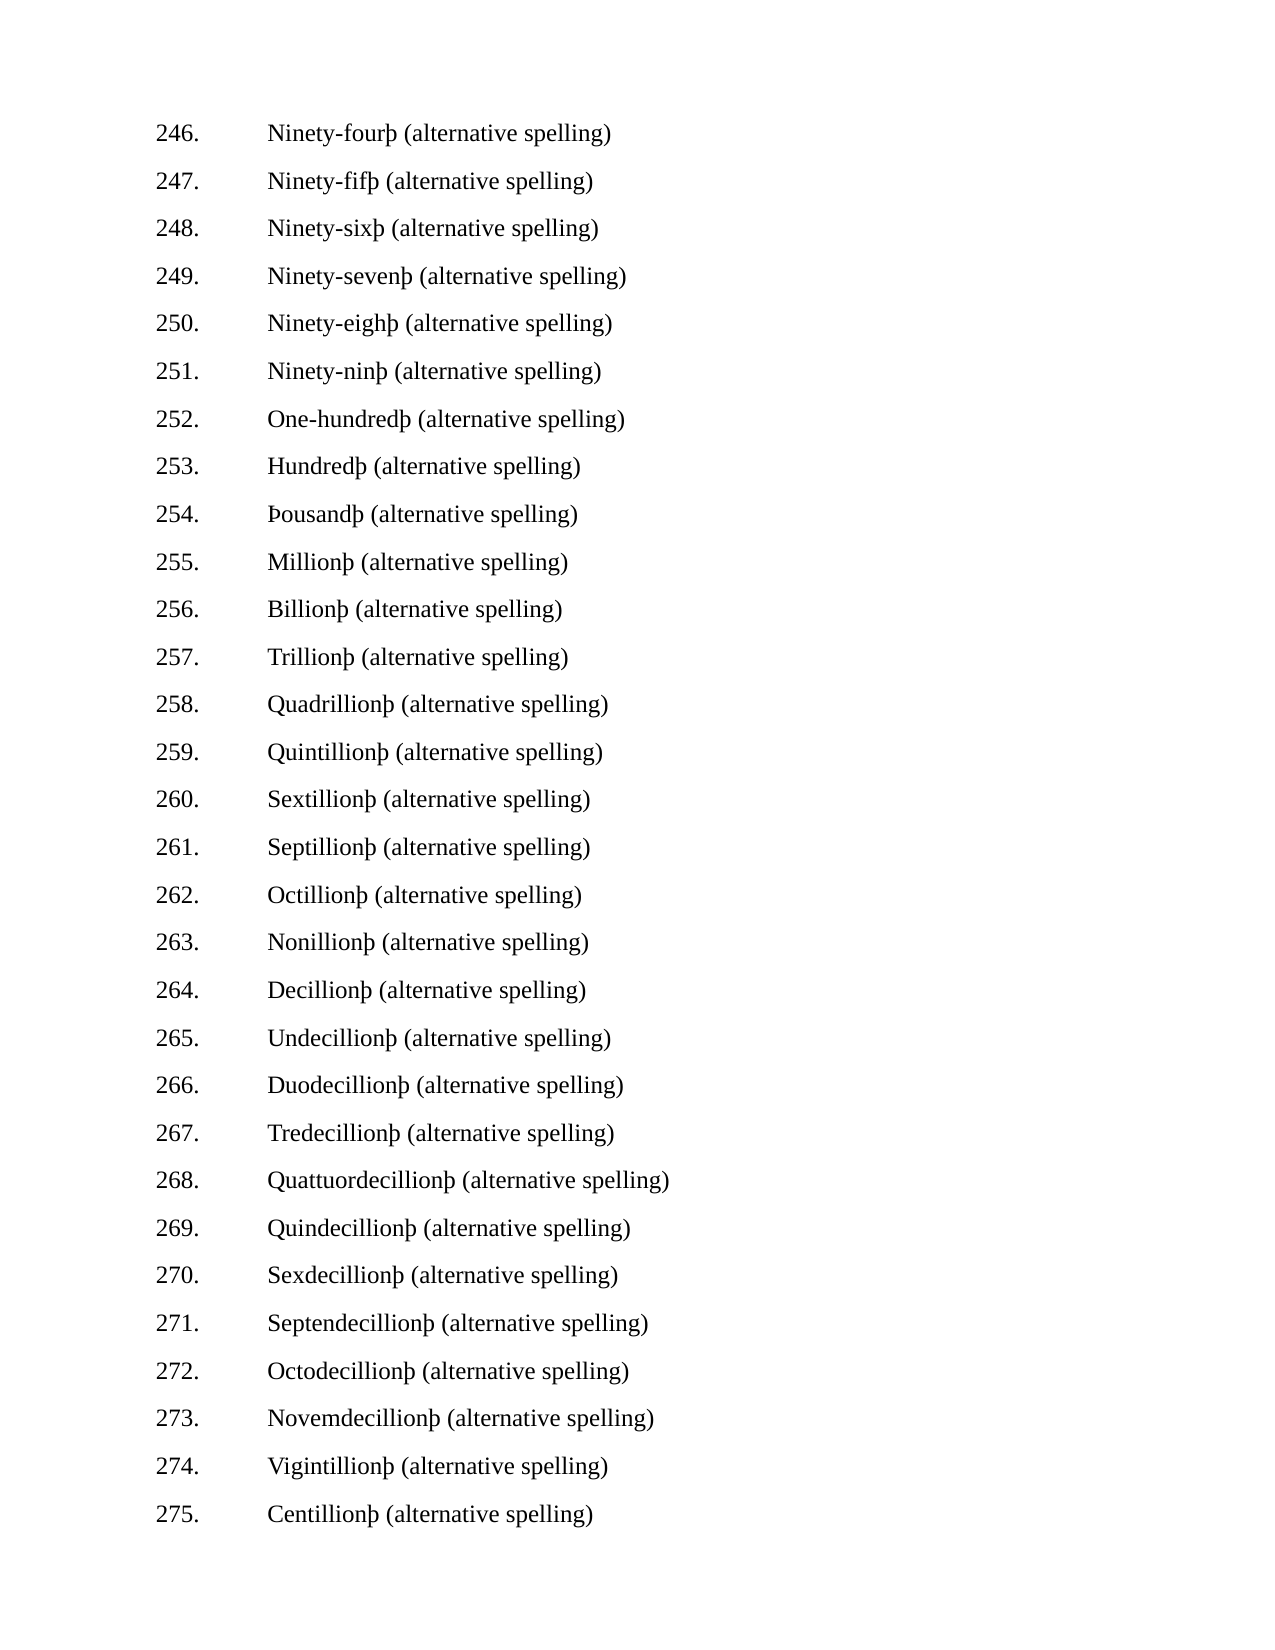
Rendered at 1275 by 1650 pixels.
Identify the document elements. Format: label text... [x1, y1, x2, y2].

list Sexdecillionþ (alternative spelling) [156, 1261, 1157, 1289]
list Centillionþ (alternative spelling) [156, 1499, 1157, 1527]
list Quintillionþ (alternative spelling) [156, 737, 1157, 766]
list Sextillionþ (alternative spelling) [156, 784, 1157, 813]
list Quadrillionþ (alternative spelling) [156, 689, 1157, 718]
list Decillionþ (alternative spelling) [156, 975, 1157, 1004]
list Ninety-eighþ (alternative spelling) [156, 308, 1157, 337]
list Quindecillionþ (alternative spelling) [156, 1213, 1157, 1242]
list Billionþ (alternative spelling) [156, 594, 1157, 623]
list Undecillionþ (alternative spelling) [156, 1023, 1157, 1051]
list One-hundredþ (alternative spelling) [156, 404, 1157, 432]
list Hundredþ (alternative spelling) [156, 451, 1157, 480]
list Ninety-fourþ (alternative spelling) [156, 118, 1157, 147]
list Ninety-fifþ (alternative spelling) [156, 166, 1157, 194]
list Ninety-ninþ (alternative spelling) [156, 356, 1157, 385]
list Þousandþ (alternative spelling) [156, 499, 1157, 528]
list Septendecillionþ (alternative spelling) [156, 1308, 1157, 1337]
list Ninety-sixþ (alternative spelling) [156, 213, 1157, 242]
list Millionþ (alternative spelling) [156, 547, 1157, 575]
list Novemdecillionþ (alternative spelling) [156, 1403, 1157, 1432]
list Octillionþ (alternative spelling) [156, 880, 1157, 908]
list Nonillionþ (alternative spelling) [156, 927, 1157, 956]
list Octodecillionþ (alternative spelling) [156, 1356, 1157, 1384]
list Trillionþ (alternative spelling) [156, 642, 1157, 671]
list Ninety-sevenþ (alternative spelling) [156, 261, 1157, 290]
list Vigintillionþ (alternative spelling) [156, 1451, 1157, 1480]
list Septillionþ (alternative spelling) [156, 832, 1157, 861]
list Duodecillionþ (alternative spelling) [156, 1070, 1157, 1099]
list Tredecillionþ (alternative spelling) [156, 1118, 1157, 1147]
list Quattuordecillionþ (alternative spelling) [156, 1165, 1157, 1194]
